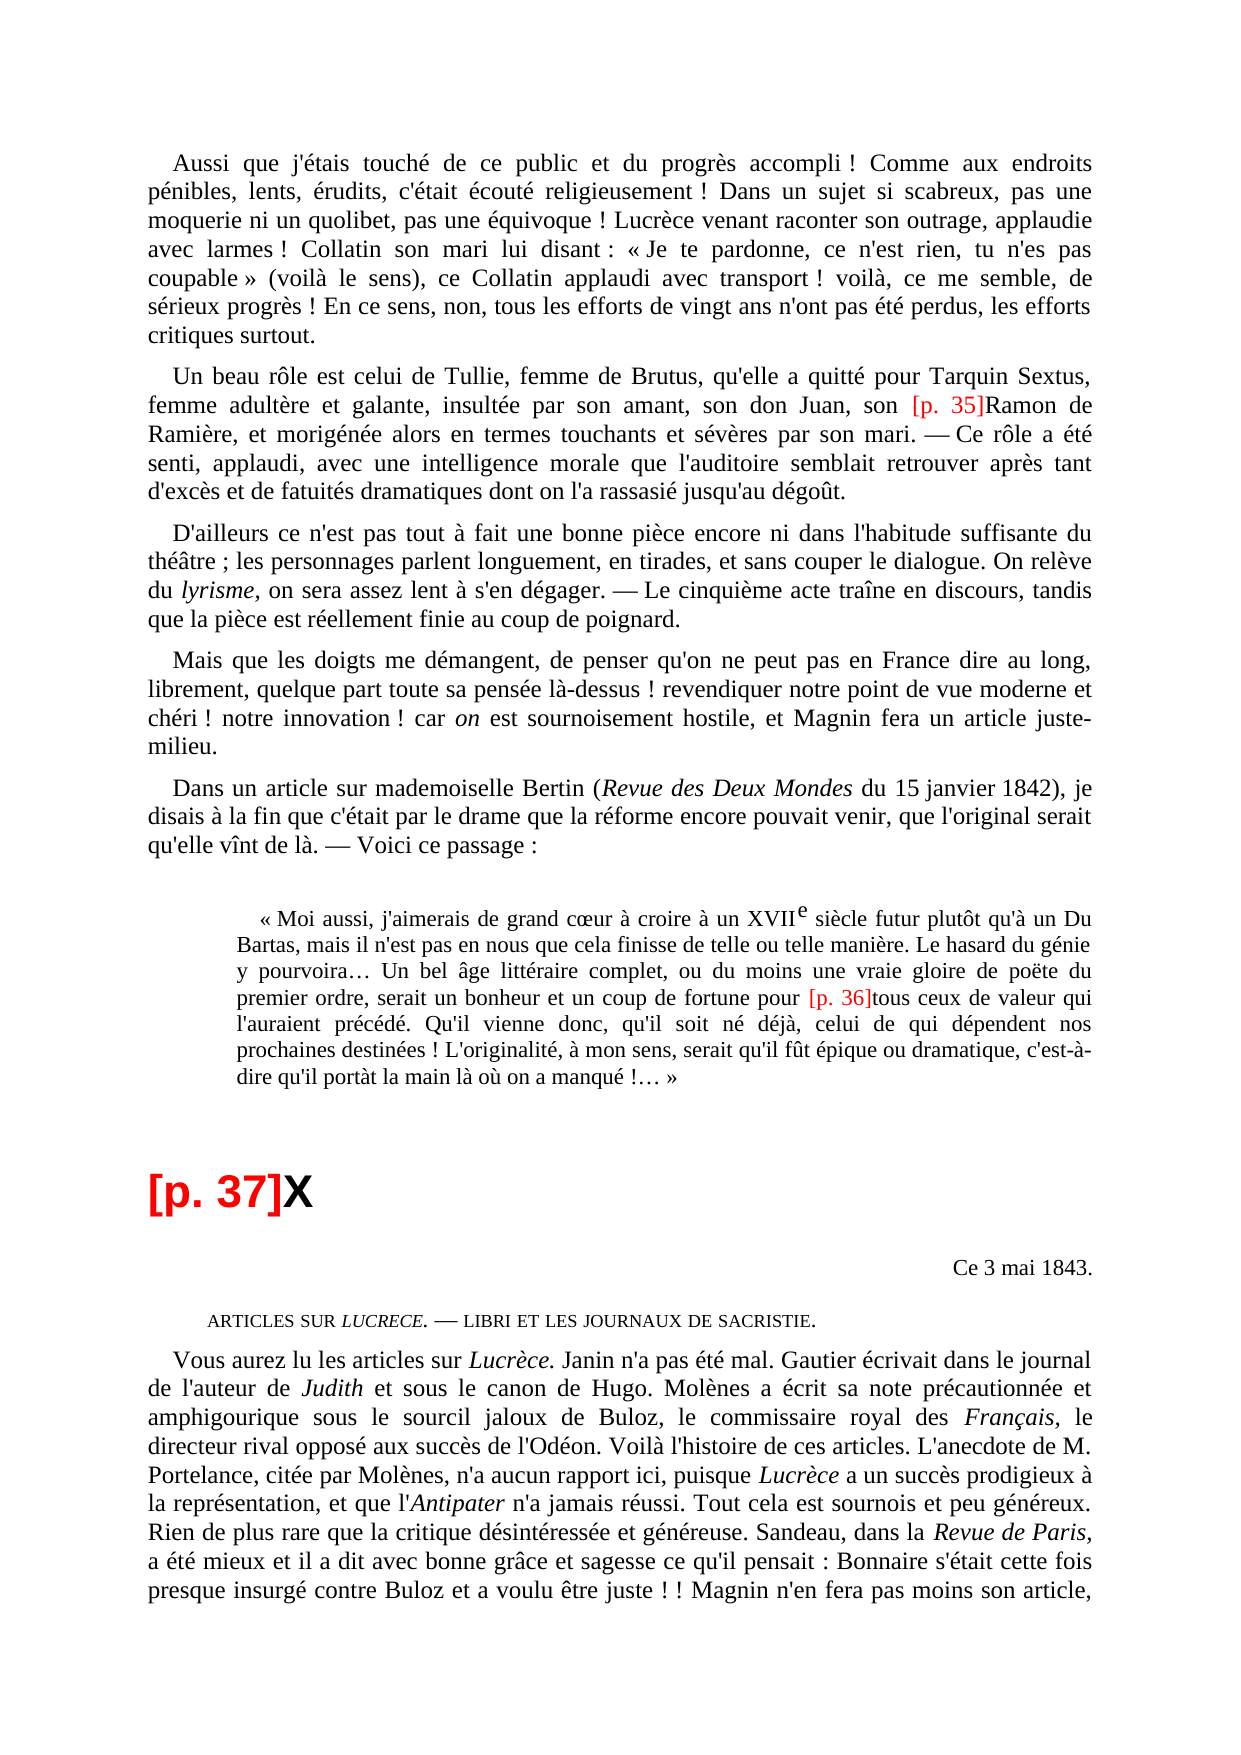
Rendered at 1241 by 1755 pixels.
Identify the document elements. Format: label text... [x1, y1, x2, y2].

subtitle [p. 37]X [148, 1164, 1093, 1217]
text Un beau rôle est celui de Tullie, femme de Brutus, qu'elle a quitté pour Tarquin Sextus, femme adultère et galante, insultée par son amant, son don Juan, son [p. 35]Ramon de Ramière, et morigénée alors en termes touchants et sévères par son mari. — Ce rôle a été senti, applaudi, avec une intelligence morale que l'auditoire semblait retrouver après tant d'excès et de fatuités dramatiques dont on l'a rassasié jusqu'au dégoût. [148, 361, 1093, 505]
text Mais que les doigts me démangent, de penser qu'on ne peut pas en France dire au long, librement, quelque part toute sa pensée là-dessus ! revendiquer notre point de vue moderne et chéri ! notre innovation ! car on est sournoisement hostile, et Magnin fera un article juste-milieu. [148, 645, 1093, 760]
text Ce 3 mai 1843. [148, 1254, 1093, 1281]
text Aussi que j'étais touché de ce public et du progrès accompli ! Comme aux endroits pénibles, lents, érudits, c'était écouté religieusement ! Dans un sujet si scabreux, pas une moquerie ni un quolibet, pas une équivoque ! Lucrèce venant raconter son outrage, applaudie avec larmes ! Collatin son mari lui disant : « Je te pardonne, ce n'est rien, tu n'es pas coupable » (voilà le sens), ce Collatin applaudi avec transport ! voilà, ce me semble, de sérieux progrès ! En ce sens, non, tous les efforts de vingt ans n'ont pas été perdus, les efforts critiques surtout. [148, 148, 1093, 349]
text « Moi aussi, j'aimerais de grand cœur à croire à un XVIIe siècle futur plutôt qu'à un Du Bartas, mais il n'est pas en nous que cela finisse de telle ou telle manière. Le hasard du génie y pourvoira… Un bel âge littéraire complet, ou du moins une vraie gloire de poëte du premier ordre, serait un bonheur et un coup de fortune pour [p. 36]tous ceux de valeur qui l'auraient précédé. Qu'il vienne donc, qu'il soit né déjà, celui de qui dépendent nos prochaines destinées ! L'originalité, à mon sens, serait qu'il fût épique ou dramatique, c'est-à-dire qu'il portàt la main là où on a manqué !… » [236, 896, 1093, 1089]
text Vous aurez lu les articles sur Lucrèce. Janin n'a pas été mal. Gautier écrivait dans le journal de l'auteur de Judith et sous le canon de Hugo. Molènes a écrit sa note précautionnée et amphigourique sous le sourcil jaloux de Buloz, le commissaire royal des Français, le directeur rival opposé aux succès de l'Odéon. Voilà l'histoire de ces articles. L'anecdote de M. Portelance, citée par Molènes, n'a aucun rapport ici, puisque Lucrèce a un succès prodigieux à la représentation, et que l'Antipater n'a jamais réussi. Tout cela est sournois et peu généreux. Rien de plus rare que la critique désintéressée et généreuse. Sandeau, dans la Revue de Paris, a été mieux et il a dit avec bonne grâce et sagesse ce qu'il pensait : Bonnaire s'était cette fois presque insurgé contre Buloz et a voulu être juste ! ! Magnin n'en fera pas moins son article, [148, 1345, 1093, 1603]
text Dans un article sur mademoiselle Bertin (Revue des Deux Mondes du 15 janvier 1842), je disais à la fin que c'était par le drame que la réforme encore pouvait venir, que l'original serait qu'elle vînt de là. — Voici ce passage : [148, 773, 1093, 859]
text articles sur lucrece. — libri et les journaux de sacristie. [207, 1306, 1033, 1332]
text D'ailleurs ce n'est pas tout à fait une bonne pièce encore ni dans l'habitude suffisante du théâtre ; les personnages parlent longuement, en tirades, et sans couper le dialogue. On relève du lyrisme, on sera assez lent à s'en dégager. — Le cinquième acte traîne en discours, tandis que la pièce est réellement finie au coup de poignard. [148, 518, 1093, 633]
